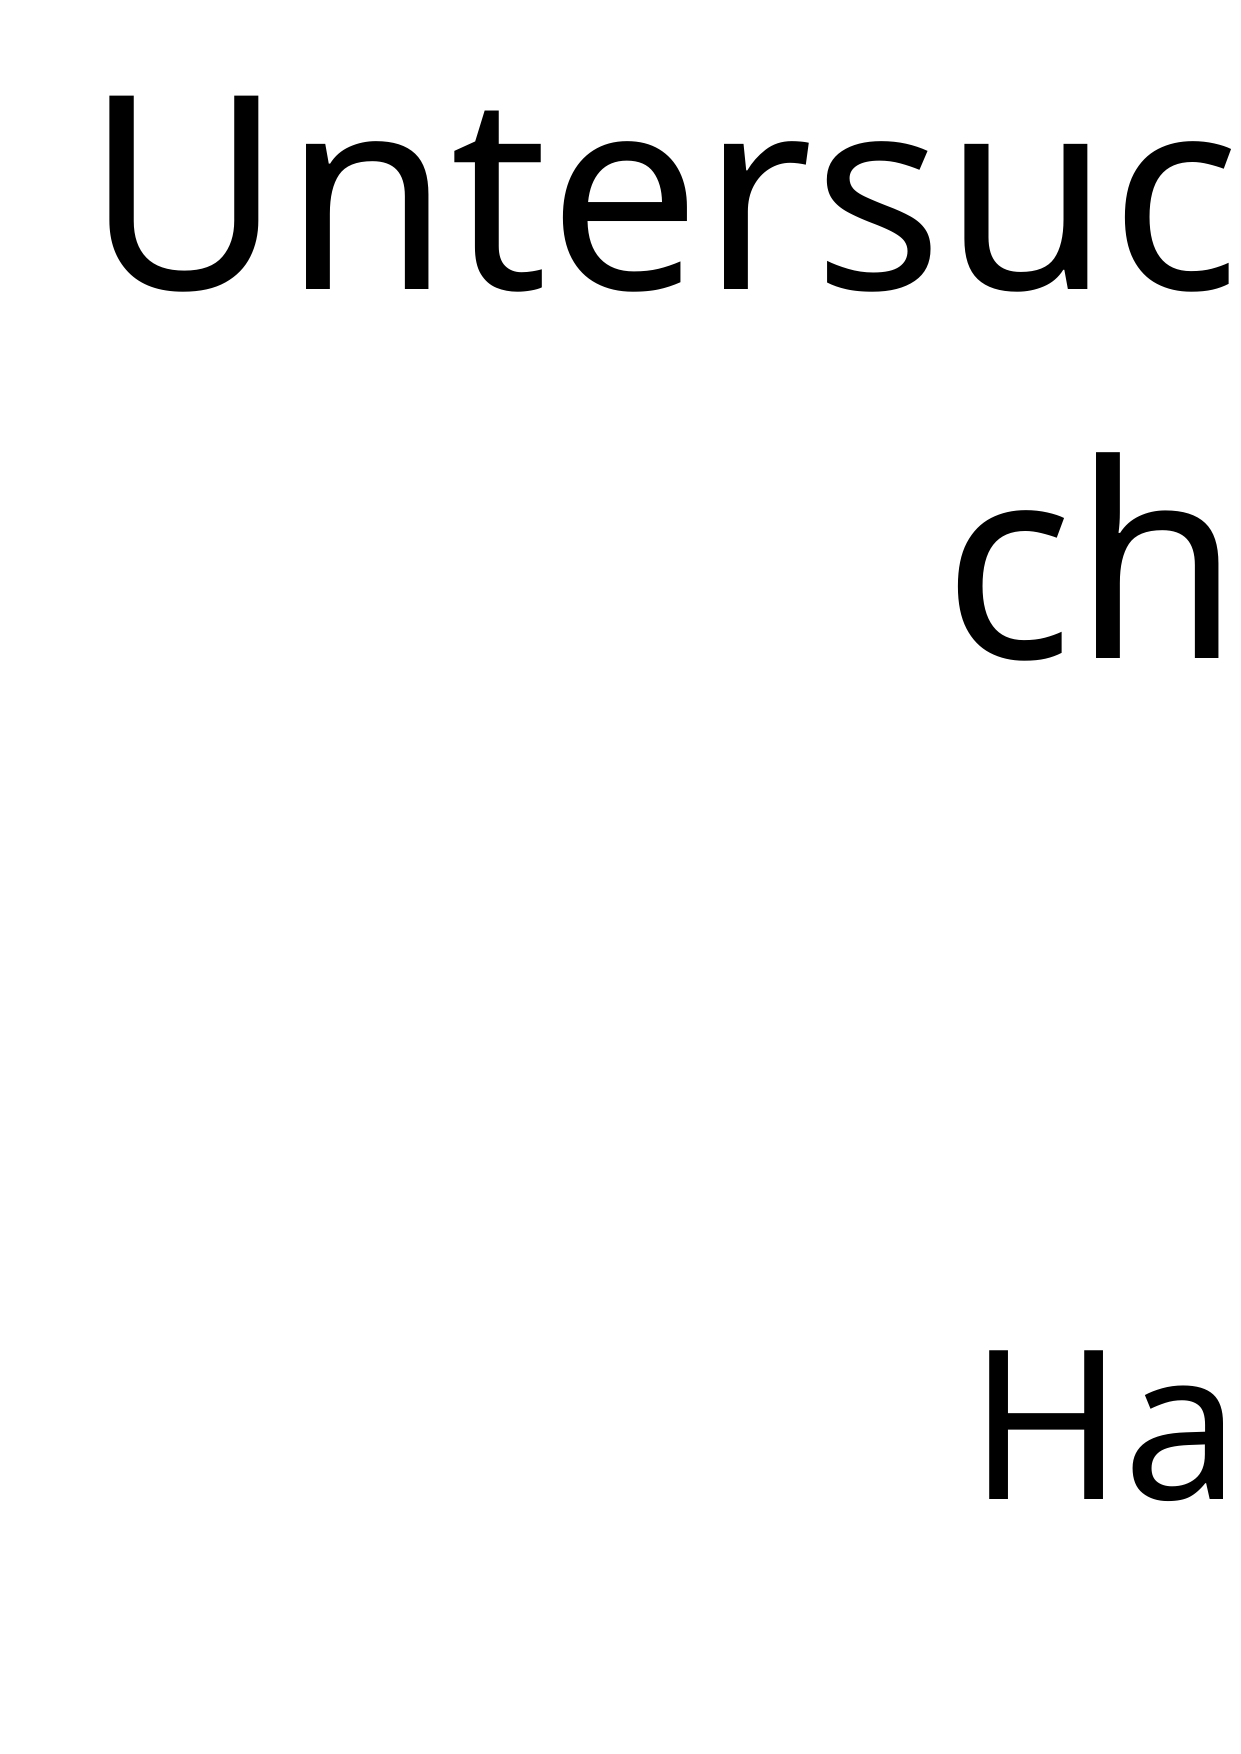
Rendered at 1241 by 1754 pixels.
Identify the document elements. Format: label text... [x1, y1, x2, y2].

text Untersuc [0, 0, 1240, 369]
text Ha [0, 1277, 1240, 1561]
text ch [0, 369, 1240, 738]
